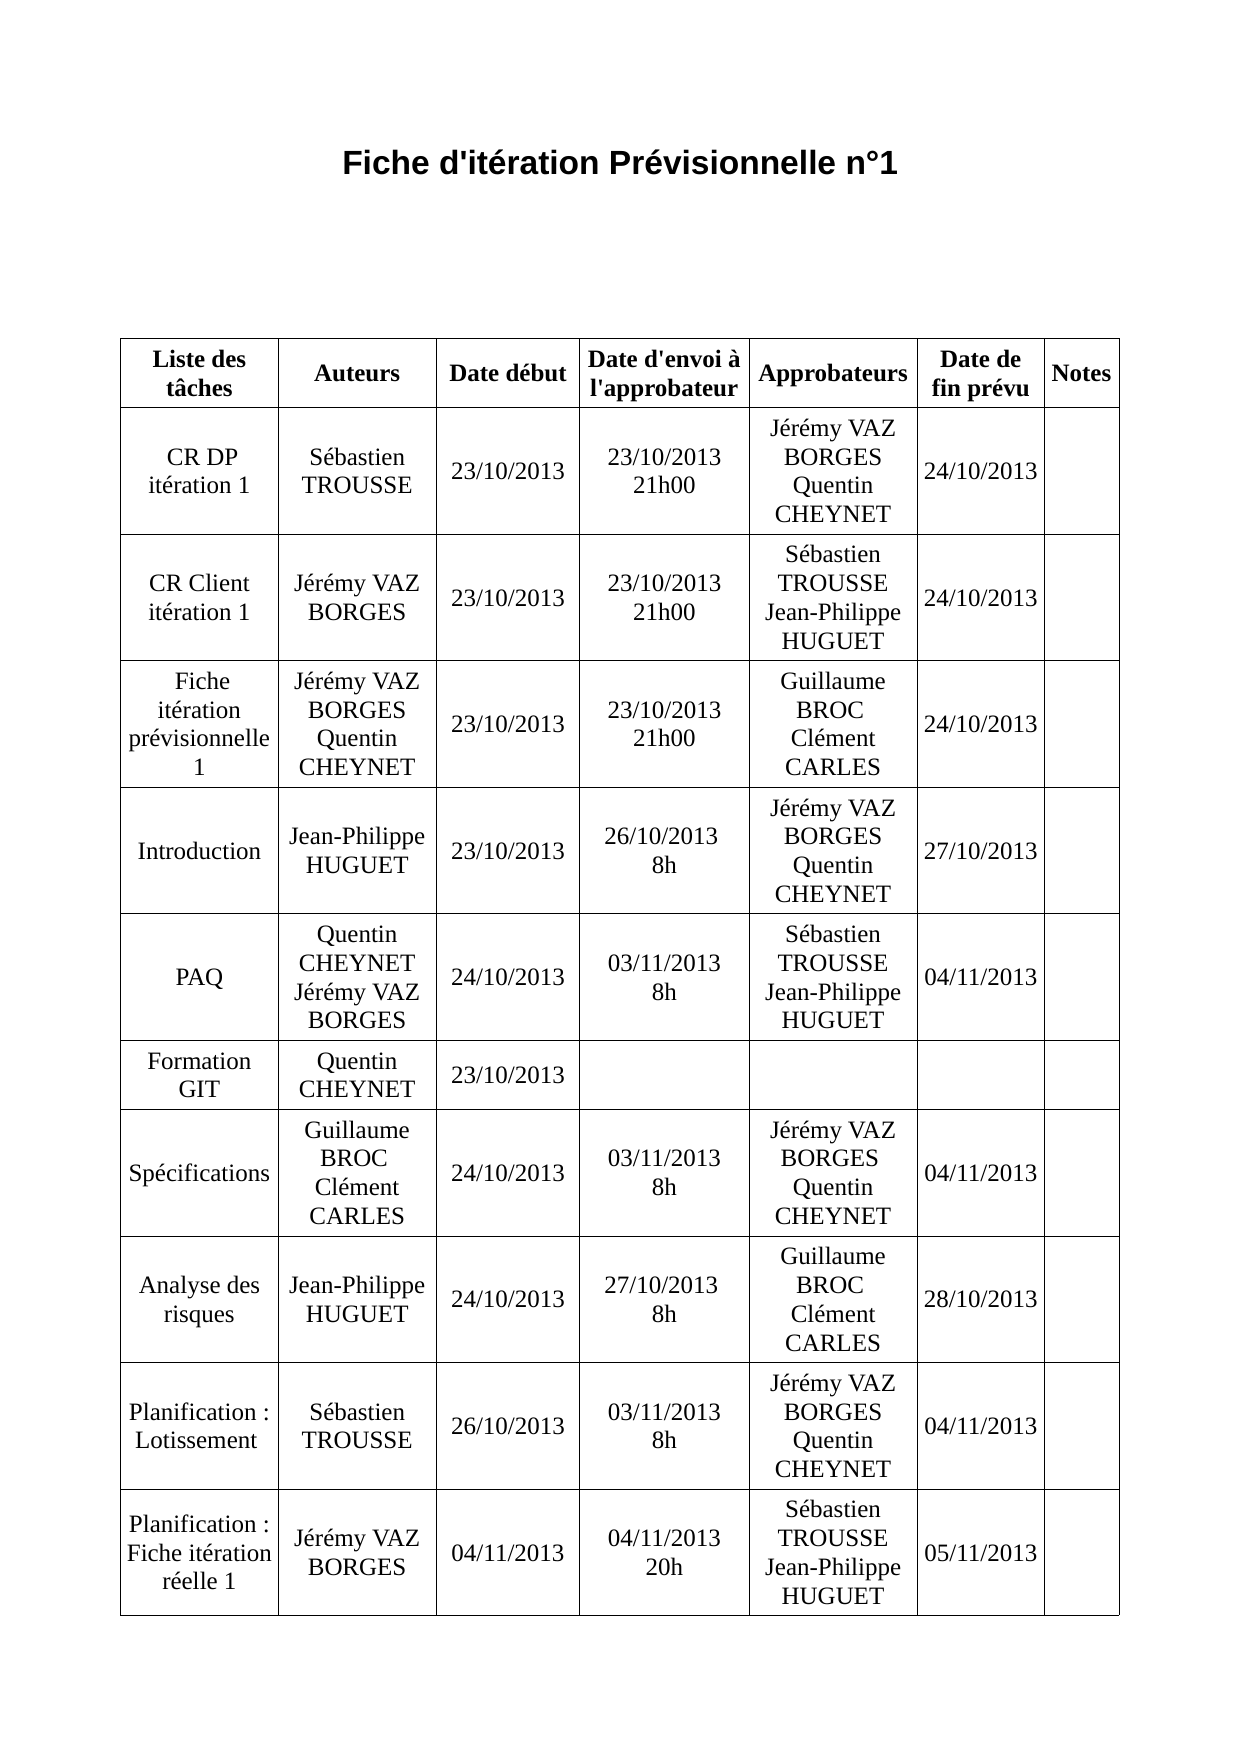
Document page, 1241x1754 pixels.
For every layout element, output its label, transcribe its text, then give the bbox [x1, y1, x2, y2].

table_cell 23/10/2013 21h00 [580, 661, 749, 787]
table_header Auteurs [279, 339, 436, 407]
table_cell [1045, 1363, 1119, 1489]
table_cell 03/11/2013 8h [580, 1110, 749, 1236]
table_cell 03/11/2013 8h [580, 914, 749, 1040]
table_cell Planification : Lotissement [121, 1363, 278, 1489]
table_cell 23/10/2013 [437, 1041, 579, 1109]
table_cell [1045, 788, 1119, 913]
table_cell 03/11/2013 8h [580, 1363, 749, 1489]
table_cell Jérémy VAZ BORGES Quentin CHEYNET [750, 1363, 917, 1489]
table_cell 04/11/2013 [918, 1363, 1044, 1489]
table_cell PAQ [121, 914, 278, 1040]
table_cell [1045, 408, 1119, 534]
table_cell Guillaume BROC Clément CARLES [279, 1110, 436, 1236]
table_cell Sébastien TROUSSE Jean-Philippe HUGUET [750, 914, 917, 1040]
table_cell [1045, 1490, 1119, 1615]
table_cell 05/11/2013 [918, 1490, 1044, 1615]
table_cell Sébastien TROUSSE Jean-Philippe HUGUET [750, 535, 917, 660]
table_cell [1045, 1041, 1119, 1109]
table_cell [1045, 1110, 1119, 1236]
table_cell Jérémy VAZ BORGES Quentin CHEYNET [750, 408, 917, 534]
table_cell 23/10/2013 [437, 661, 579, 787]
table_cell 24/10/2013 [918, 535, 1044, 660]
table_cell Jean-Philippe HUGUET [279, 1237, 436, 1362]
table_cell Analyse des risques [121, 1237, 278, 1362]
table_cell Planification : Fiche itération réelle 1 [121, 1490, 278, 1615]
table_cell 26/10/2013 8h [580, 788, 749, 913]
table_cell [1045, 1237, 1119, 1362]
table_cell 24/10/2013 [918, 408, 1044, 534]
table_cell 24/10/2013 [437, 1237, 579, 1362]
table_cell 23/10/2013 21h00 [580, 535, 749, 660]
table_cell 27/10/2013 [918, 788, 1044, 913]
table_cell CR Client itération 1 [121, 535, 278, 660]
table_cell 23/10/2013 [437, 408, 579, 534]
table_cell 26/10/2013 [437, 1363, 579, 1489]
table_cell Sébastien TROUSSE [279, 408, 436, 534]
table_header Date de fin prévu [918, 339, 1044, 407]
table_cell [918, 1041, 1044, 1109]
table_cell [1045, 661, 1119, 787]
table_cell Jean-Philippe HUGUET [279, 788, 436, 913]
table_cell Quentin CHEYNET [279, 1041, 436, 1109]
table_cell 23/10/2013 21h00 [580, 408, 749, 534]
table_cell Spécifications [121, 1110, 278, 1236]
table_cell CR DP itération 1 [121, 408, 278, 534]
table_cell Sébastien TROUSSE [279, 1363, 436, 1489]
table_cell 23/10/2013 [437, 535, 579, 660]
table_cell Formation GIT [121, 1041, 278, 1109]
table_cell 04/11/2013 [918, 1110, 1044, 1236]
table_header Date début [437, 339, 579, 407]
table_cell 27/10/2013 8h [580, 1237, 749, 1362]
table_cell 04/11/2013 20h [580, 1490, 749, 1615]
table_cell [580, 1041, 749, 1109]
table_cell 04/11/2013 [918, 914, 1044, 1040]
table_cell 24/10/2013 [918, 661, 1044, 787]
table_header Date d'envoi à l'approbateur [580, 339, 749, 407]
table_cell Sébastien TROUSSE Jean-Philippe HUGUET [750, 1490, 917, 1615]
table_header Liste des tâches [121, 339, 278, 407]
table_cell Jérémy VAZ BORGES Quentin CHEYNET [750, 788, 917, 913]
table_cell 24/10/2013 [437, 1110, 579, 1236]
table_cell 28/10/2013 [918, 1237, 1044, 1362]
table_cell Jérémy VAZ BORGES [279, 535, 436, 660]
table_header Approbateurs [750, 339, 917, 407]
table_cell Guillaume BROC Clément CARLES [750, 661, 917, 787]
table_cell Jérémy VAZ BORGES Quentin CHEYNET [279, 661, 436, 787]
table_cell Jérémy VAZ BORGES [279, 1490, 436, 1615]
table_cell Introduction [121, 788, 278, 913]
table_cell 23/10/2013 [437, 788, 579, 913]
table_cell Guillaume BROC Clément CARLES [750, 1237, 917, 1362]
table_cell Fiche itération prévisionnelle 1 [121, 661, 278, 787]
table_header Notes [1045, 339, 1119, 407]
subtitle Fiche d'itération Prévisionnelle n°1 [118, 143, 1122, 182]
table_cell [750, 1041, 917, 1109]
table_cell [1045, 914, 1119, 1040]
table_cell Quentin CHEYNET Jérémy VAZ BORGES [279, 914, 436, 1040]
table_cell Jérémy VAZ BORGES Quentin CHEYNET [750, 1110, 917, 1236]
table_cell 24/10/2013 [437, 914, 579, 1040]
table_cell 04/11/2013 [437, 1490, 579, 1615]
table_cell [1045, 535, 1119, 660]
